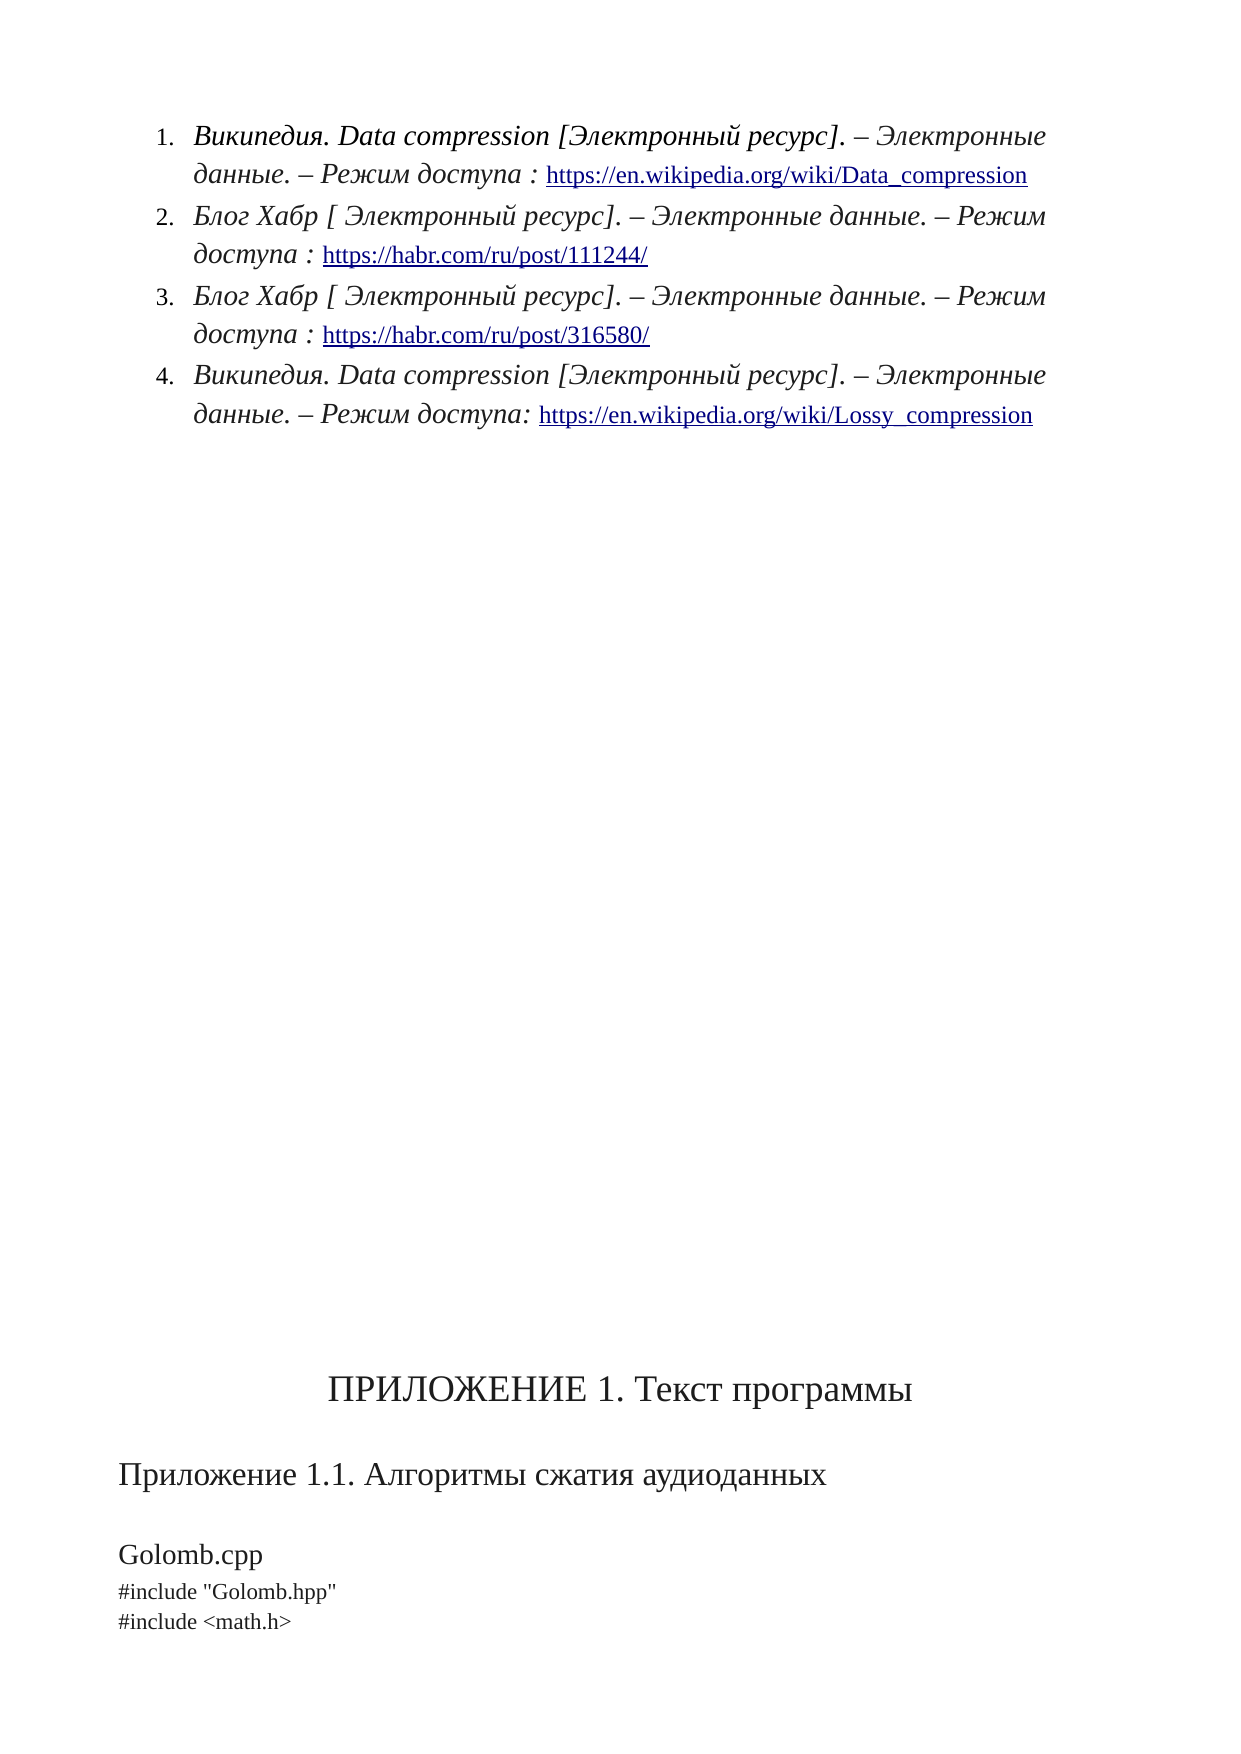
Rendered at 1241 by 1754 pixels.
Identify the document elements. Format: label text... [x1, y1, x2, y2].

list Блог Хабр [ Электронный ресурс]. – Электронные данные. – Режим доступа : https://habr.com/ru/post/111244/ [156, 198, 1122, 270]
list Википедия. Data compression [Электронный ресурс]. – Электронные данные. – Режим доступа : https://en.wikipedia.org/wiki/Data_compression [156, 118, 1122, 190]
text #include <math.h> [118, 1608, 1122, 1634]
text ПРИЛОЖЕНИЕ 1. Текст программы [118, 1366, 1122, 1409]
text Приложение 1.1. Алгоритмы сжатия аудиоданных [118, 1454, 1122, 1493]
text Golomb.cpp [118, 1537, 1122, 1570]
text #include "Golomb.hpp" [118, 1578, 1122, 1604]
list Блог Хабр [ Электронный ресурс]. – Электронные данные. – Режим доступа : https://habr.com/ru/post/316580/ [156, 278, 1122, 350]
list Википедия. Data compression [Электронный ресурс]. – Электронные данные. – Режим доступа: https://en.wikipedia.org/wiki/Lossy_compression [156, 357, 1122, 429]
